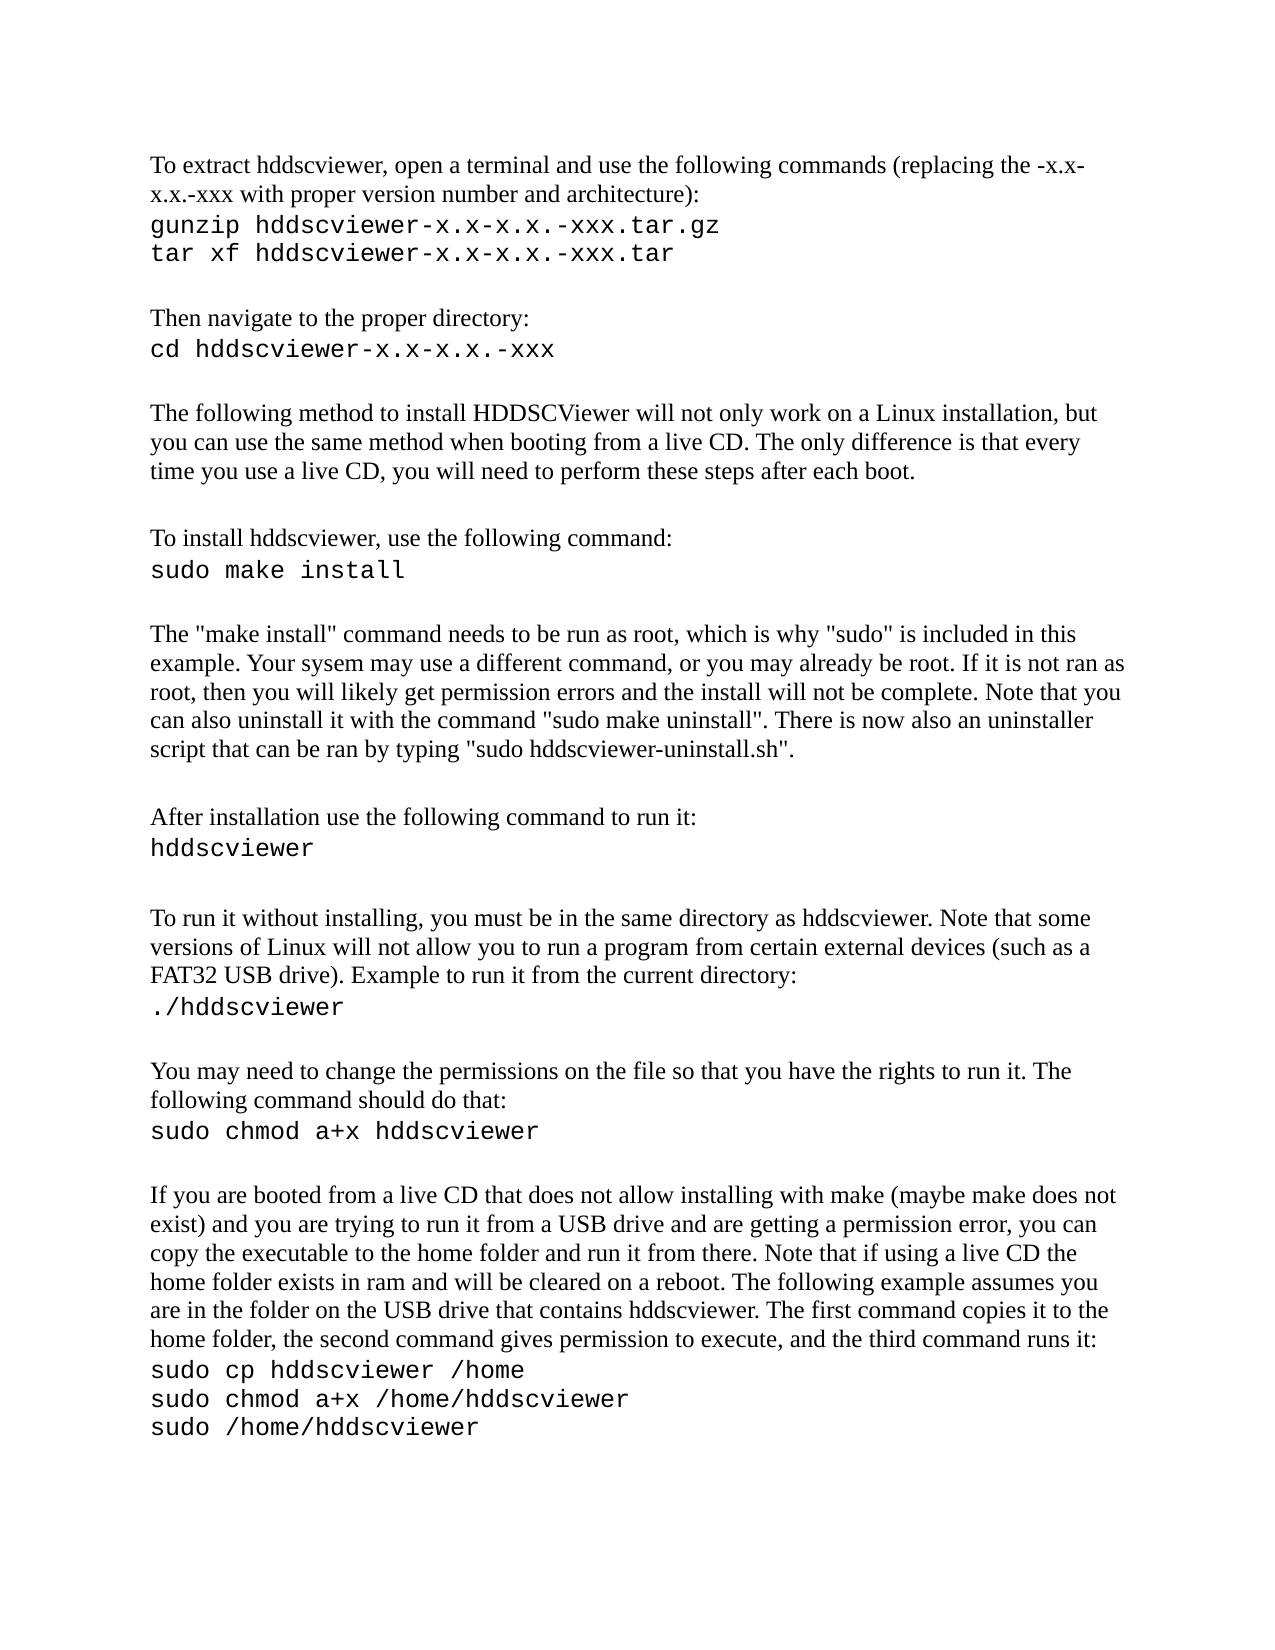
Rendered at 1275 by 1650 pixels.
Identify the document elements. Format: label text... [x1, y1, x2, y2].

text sudo chmod a+x hddscviewer [150, 1119, 1125, 1147]
text sudo chmod a+x /home/hddscviewer [150, 1386, 1125, 1415]
text tar xf hddscviewer-x.x-x.x.-xxx.tar [150, 241, 1125, 269]
text To run it without installing, you must be in the same directory as hddscviewer. Note that some versions of Linux will not allow you to run a program from certain external devices (such as a FAT32 USB drive). Example to run it from the current directory: [150, 903, 1125, 989]
text sudo /home/hddscviewer [150, 1415, 1125, 1443]
text You may need to change the permissions on the file so that you have the rights to run it. The following command should do that: [150, 1056, 1125, 1114]
text The "make install" command needs to be run as root, which is why "sudo" is included in this example. Your sysem may use a different command, or you may already be root. If it is not ran as root, then you will likely get permission errors and the install will not be complete. Note that you can also uninstall it with the command "sudo make uninstall". There is now also an uninstaller script that can be ran by typing "sudo hddscviewer-uninstall.sh". [150, 619, 1125, 763]
text sudo make install [150, 557, 1125, 586]
text If you are booted from a live CD that does not allow installing with make (maybe make does not exist) and you are trying to run it from a USB drive and are getting a permission error, you can copy the executable to the home folder and run it from there. Note that if using a live CD the home folder exists in ram and will be cleared on a reboot. The following example assumes you are in the folder on the USB drive that contains hddscviewer. The first command copies it to the home folder, the second command gives permission to execute, and the third command runs it: [150, 1181, 1125, 1353]
text sudo cp hddscviewer /home [150, 1358, 1125, 1386]
text The following method to install HDDSCViewer will not only work on a Linux installation, but you can use the same method when booting from a live CD. The only difference is that every time you use a live CD, you will need to perform these steps after each boot. [150, 398, 1125, 484]
text ./hddscviewer [150, 994, 1125, 1023]
text After installation use the following command to run it: [150, 802, 1125, 831]
text gunzip hddscviewer-x.x-x.x.-xxx.tar.gz [150, 213, 1125, 241]
text To install hddscviewer, use the following command: [150, 523, 1125, 552]
text Then navigate to the proper directory: [150, 303, 1125, 331]
text hddscviewer [150, 836, 1125, 864]
text cd hddscviewer-x.x-x.x.-xxx [150, 337, 1125, 365]
text To extract hddscviewer, open a terminal and use the following commands (replacing the -x.x-x.x.-xxx with proper version number and architecture): [150, 150, 1125, 207]
